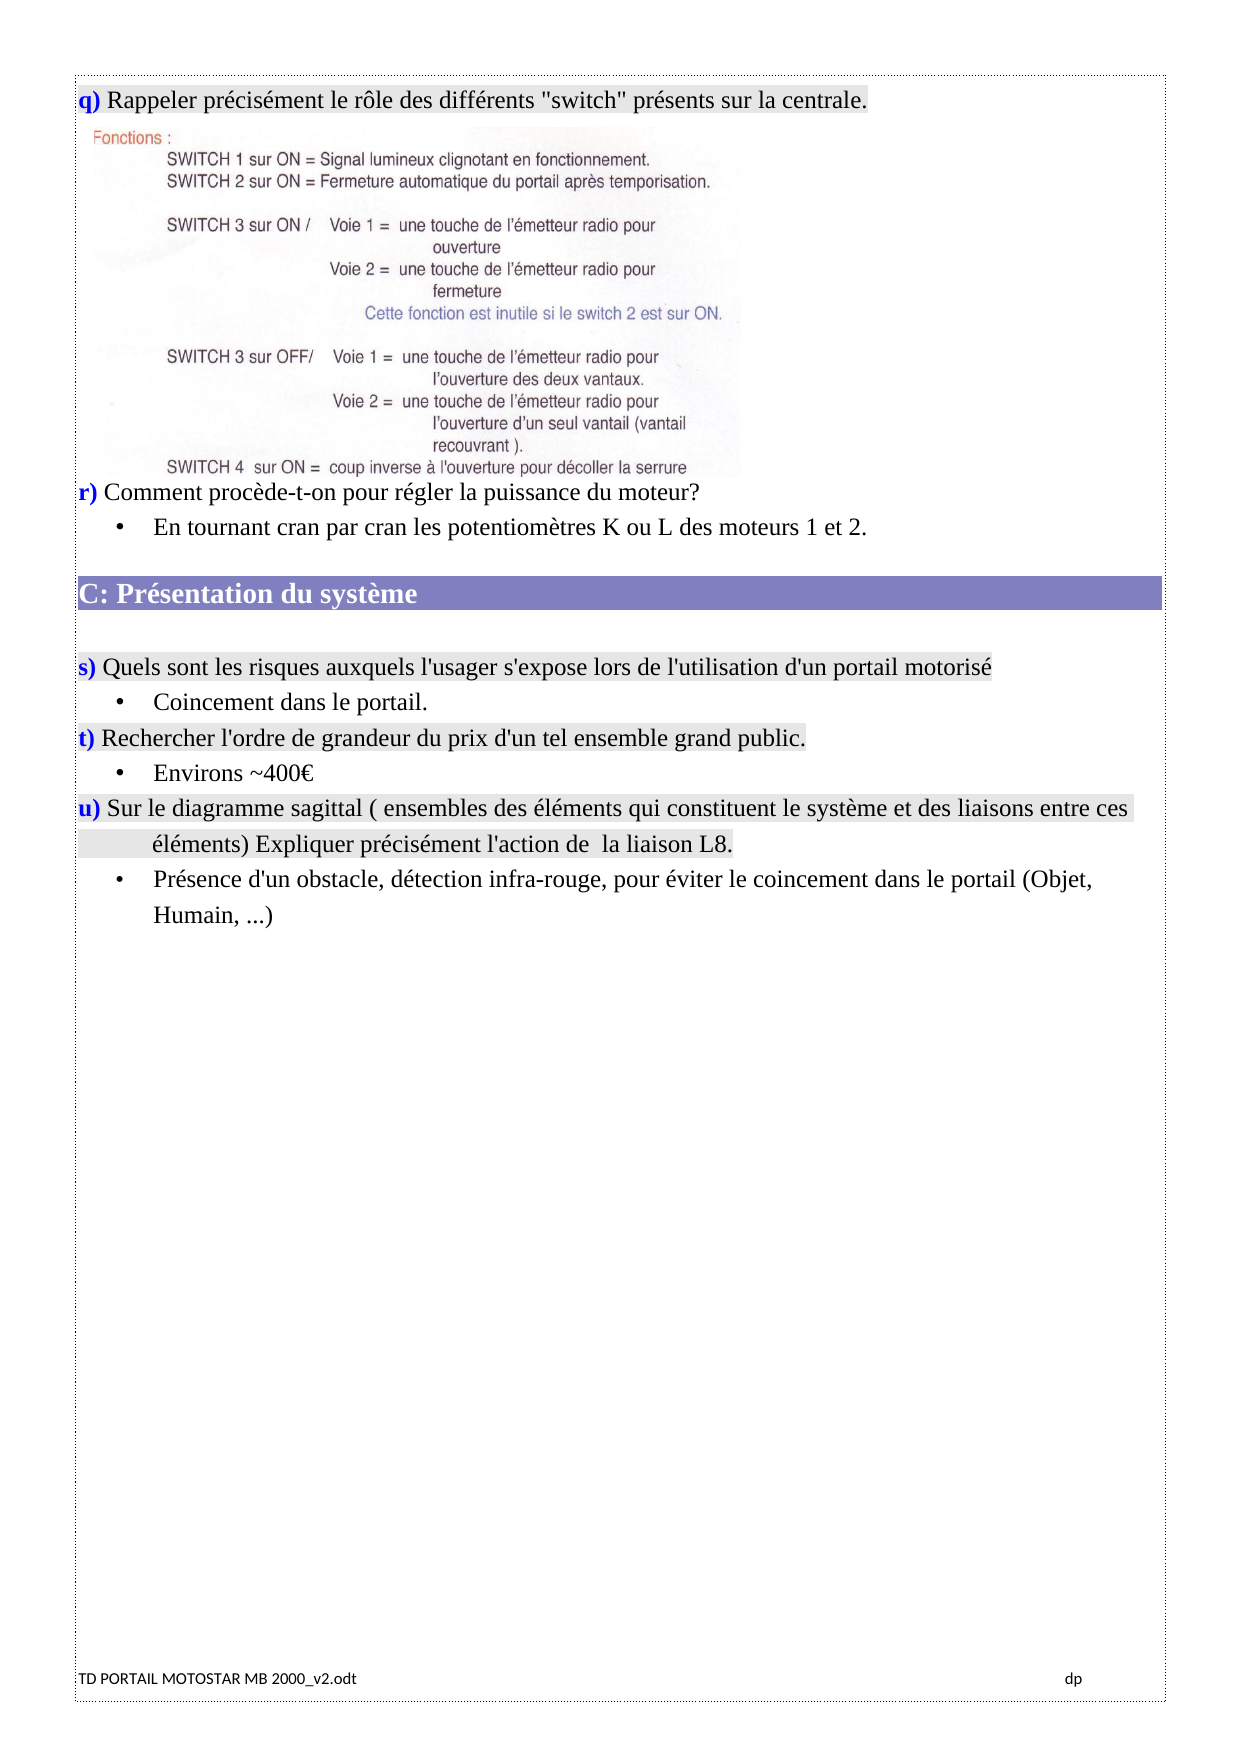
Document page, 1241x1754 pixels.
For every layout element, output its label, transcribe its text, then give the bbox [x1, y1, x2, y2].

list En tournant cran par cran les potentiomètres K ou L des moteurs 1 et 2. [116, 505, 1162, 541]
text t) Rechercher l'ordre de grandeur du prix d'un tel ensemble grand public. [78, 716, 1162, 751]
list Présence d'un obstacle, détection infra-rouge, pour éviter le coincement dans le portail (Objet, Humain, ...) [116, 858, 1162, 928]
text r) Comment procède-t-on pour régler la puissance du moteur? [78, 113, 1162, 505]
text u) Sur le diagramme sagittal ( ensembles des éléments qui constituent le système et des liaisons entre ces éléments) Expliquer précisément l'action de la liaison L8. [78, 787, 1162, 858]
list Coincement dans le portail. [116, 681, 1162, 716]
text s) Quels sont les risques auxquels l'usager s'expose lors de l'utilisation d'un portail motorisé [78, 645, 1162, 681]
text C: Présentation du système [78, 576, 1162, 610]
list Environs ~400€ [116, 751, 1162, 787]
text q) Rappeler précisément le rôle des différents "switch" présents sur la centrale. [78, 78, 1162, 113]
